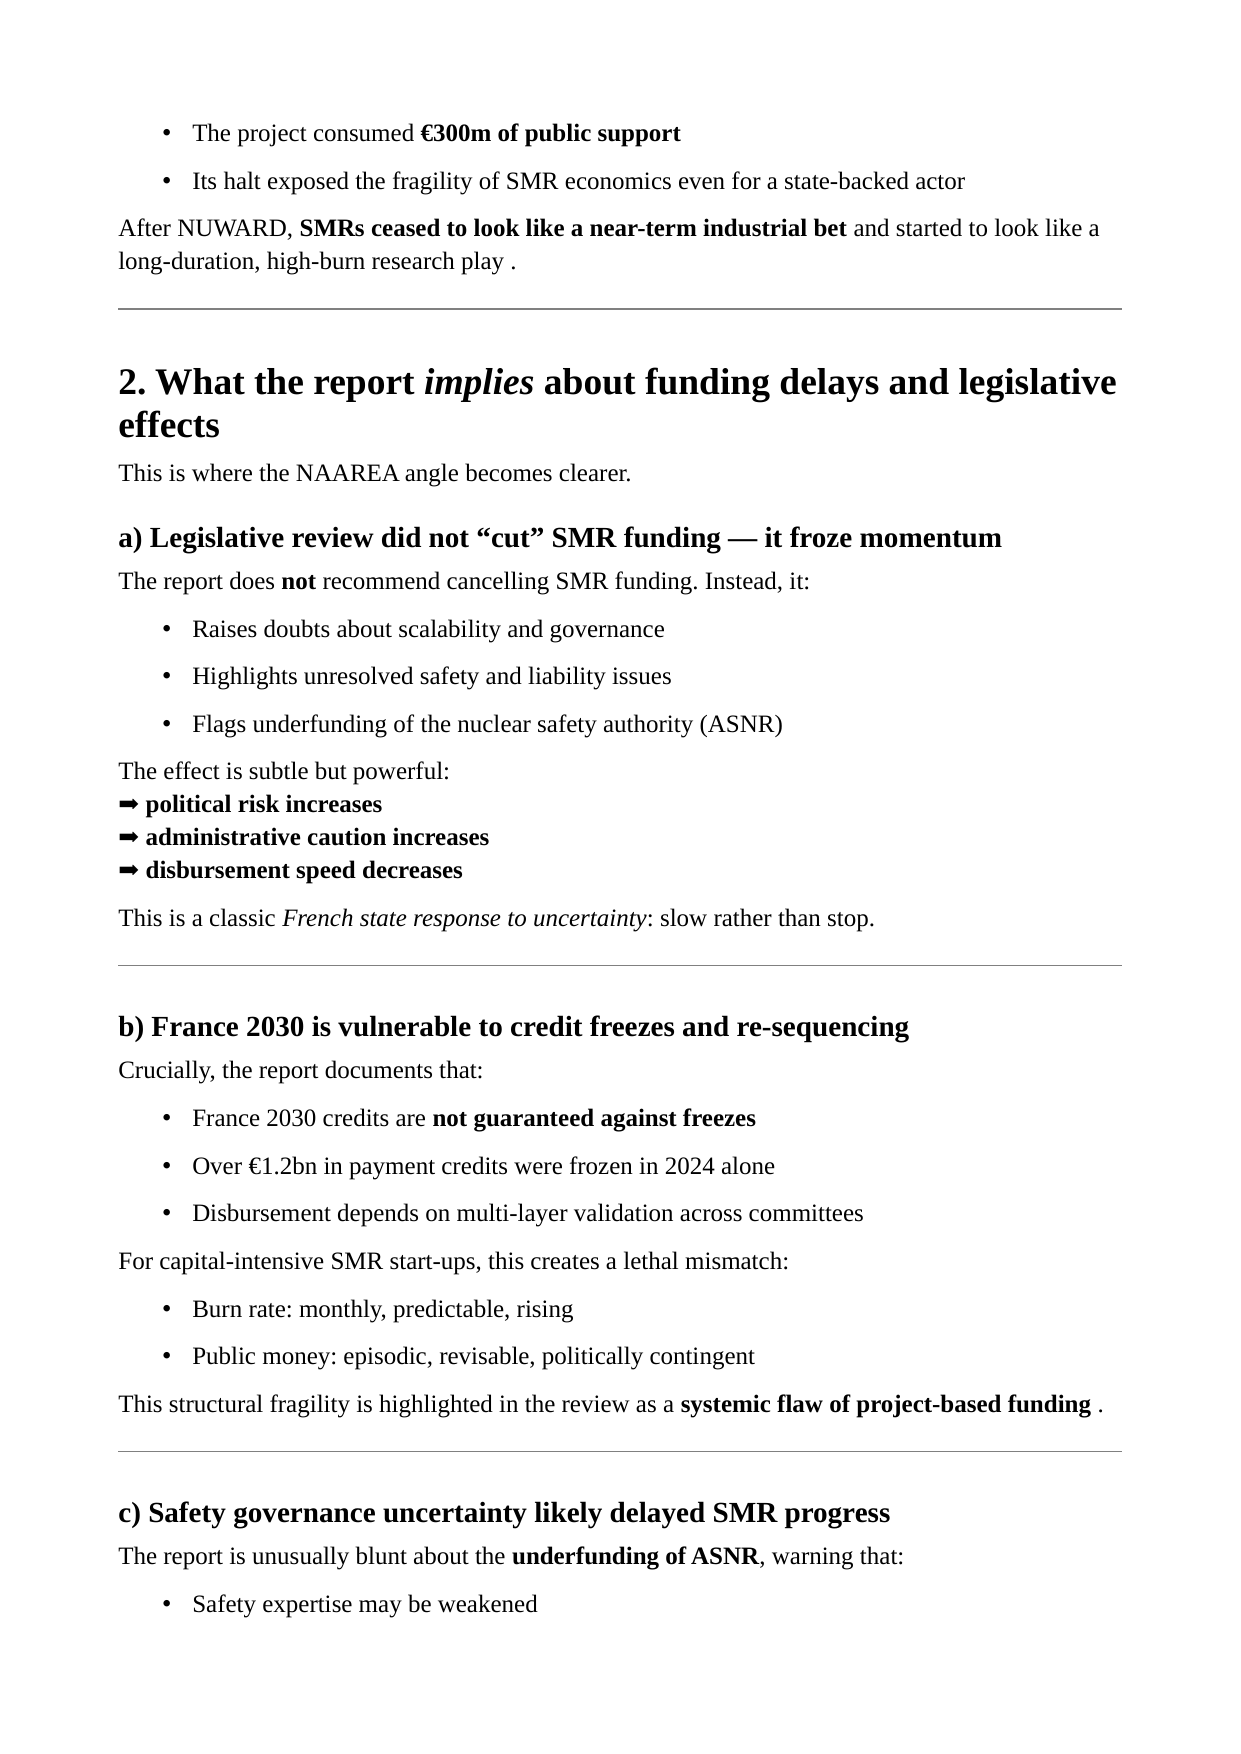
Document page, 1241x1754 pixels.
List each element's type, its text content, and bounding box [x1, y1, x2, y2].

list Disbursement depends on multi-layer validation across committees [162, 1198, 1122, 1227]
text This is where the NAAREA angle becomes clearer. [118, 458, 1122, 487]
text Crucially, the report documents that: [118, 1056, 1122, 1084]
list Burn rate: monthly, predictable, rising [162, 1294, 1122, 1322]
text This is a classic French state response to uncertainty: slow rather than stop. [118, 903, 1122, 932]
text This structural fragility is highlighted in the review as a systemic flaw of project-based funding . [118, 1389, 1122, 1418]
text The report is unusually blunt about the underfunding of ASNR, warning that: [118, 1541, 1122, 1570]
text The effect is subtle but powerful: ➡️ political risk increases ➡️ administrative caution increases ➡️ disbursement speed decreases [118, 756, 1122, 884]
list Safety expertise may be weakened [162, 1589, 1122, 1618]
list Over €1.2bn in payment credits were frozen in 2024 alone [162, 1151, 1122, 1179]
list Raises doubts about scalability and governance [162, 614, 1122, 642]
list Its halt exposed the fragility of SMR economics even for a state-backed actor [162, 166, 1122, 194]
subtitle 2. What the report implies about funding delays and legislative effects [118, 359, 1122, 445]
text After NUWARD, SMRs ceased to look like a near-term industrial bet and started to look like a long-duration, high-burn research play . [118, 213, 1122, 275]
subtitle b) France 2030 is vulnerable to credit freezes and re-sequencing [118, 1009, 1122, 1043]
list Highlights unresolved safety and liability issues [162, 661, 1122, 690]
list The project consumed €300m of public support [162, 118, 1122, 147]
list Flags underfunding of the nuclear safety authority (ASNR) [162, 709, 1122, 738]
text For capital-intensive SMR start-ups, this creates a lethal mismatch: [118, 1246, 1122, 1275]
subtitle a) Legislative review did not “cut” SMR funding — it froze momentum [118, 520, 1122, 553]
subtitle c) Safety governance uncertainty likely delayed SMR progress [118, 1495, 1122, 1529]
list Public money: episodic, revisable, politically contingent [162, 1341, 1122, 1370]
list France 2030 credits are not guaranteed against freezes [162, 1103, 1122, 1132]
text The report does not recommend cancelling SMR funding. Instead, it: [118, 566, 1122, 595]
